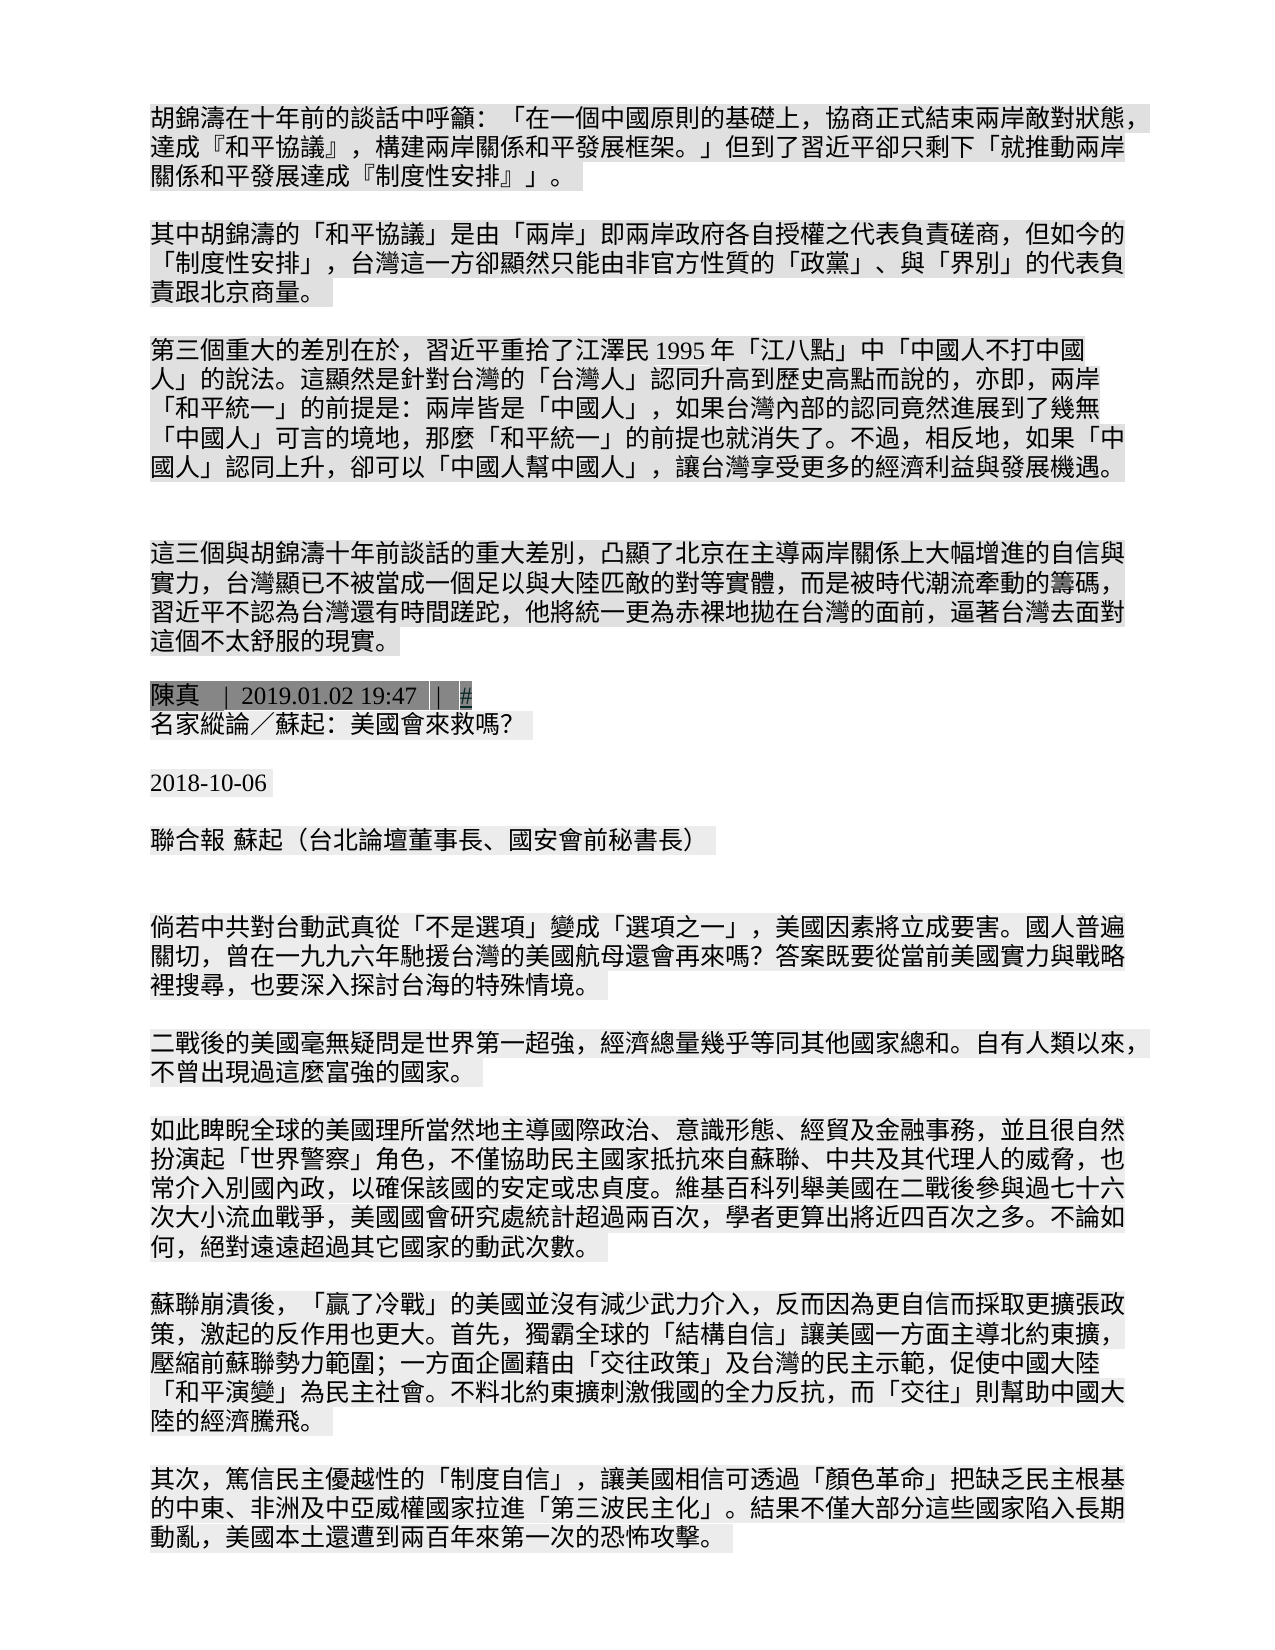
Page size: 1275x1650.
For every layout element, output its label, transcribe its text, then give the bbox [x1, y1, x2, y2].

text 名家縱論／蘇起：美國會來救嗎？ 2018-10-06 聯合報 蘇起（台北論壇董事長、國安會前秘書長） 倘若中共對台動武真從「不是選項」變成「選項之一」，美國因素將立成要害。國人普遍關切，曾在一九九六年馳援台灣的美國航母還會再來嗎？答案既要從當前美國實力與戰略裡搜尋，也要深入探討台海的特殊情境。 二戰後的美國毫無疑問是世界第一超強，經濟總量幾乎等同其他國家總和。自有人類以來，不曾出現過這麼富強的國家。 如此睥睨全球的美國理所當然地主導國際政治、意識形態、經貿及金融事務，並且很自然扮演起「世界警察」角色，不僅協助民主國家抵抗來自蘇聯、中共及其代理人的威脅，也常介入別國內政，以確保該國的安定或忠貞度。維基百科列舉美國在二戰後參與過七十六次大小流血戰爭，美國國會研究處統計超過兩百次，學者更算出將近四百次之多。不論如何，絕對遠遠超過其它國家的動武次數。 蘇聯崩潰後，「贏了冷戰」的美國並沒有減少武力介入，反而因為更自信而採取更擴張政策，激起的反作用也更大。首先，獨霸全球的「結構自信」讓美國一方面主導北約東擴，壓縮前蘇聯勢力範圍；一方面企圖藉由「交往政策」及台灣的民主示範，促使中國大陸「和平演變」為民主社會。不料北約東擴刺激俄國的全力反抗，而「交往」則幫助中國大陸的經濟騰飛。 其次，篤信民主優越性的「制度自信」，讓美國相信可透過「顏色革命」把缺乏民主根基的中東、非洲及中亞威權國家拉進「第三波民主化」。結果不僅大部分這些國家陷入長期動亂，美國本土還遭到兩百年來第一次的恐怖攻擊。 最後，率先邁入高科技化、太空化、匿蹤化的「軍事自信」，讓美國毫無顧忌地踏進阿富汗與伊拉克沙漠，結果贏了戰爭，輸了政治，到今天還沒能脫身。 外媒指稱美軍將在南海軍演，各方關注這場軍演究竟是衝著哪一場選舉；圖為美與日在西太平洋聯合軍演。 （路透資料照） 幾世紀霸權興衰的歷史告訴我們，衰落的關鍵大致有幾。其中最重要的是，霸權國必須經常「獎」、「懲」別國以維持霸主地位，而長期的「獎」與「懲」必然大量消耗霸權的國力，最終導致衰落。 今天的美國似乎再度印證這個歷史的大數據。第一，美國的軍力在甘迺迪總統初期強大到可以同時打贏「兩又半個戰爭」，也就是同時擊敗蘇共、中共及某區域對手（如北韓或北越）。冷戰結束後，大國衝突不再可能，美國的目標就縮成「兩個區域大戰」，如北韓及伊拉克。根據最親近川普總統的傳統基金會研究，近幾年美國軍力由於預算不足及備多力分，已經吃緊到僅能應付「一個區域大戰」。 該項研究還把美軍各軍種戰力分成很強、強、邊際、弱、及很弱等五大類評比。它的結論是整體戰力自二○一六年至今，已從「邊際」滑向「弱」。去年美國十艘航母吃緊到有一整個星期竟沒有任何一艘在全球海上巡弋，是二戰後第一次。去年居然還發生好幾起美軍軍艦撞上商船事件，造成若干官兵傷亡，也是二戰後第一次。 第二，美國財力耗損，縱使不計韓戰、越戰及其他百多戰事，僅僅在阿富汗與伊拉克已分別累積到八千四百億與七千七百億美元的天文數字，平均每星期各燒掉十億美元。同時期的中國大陸快馬加鞭，把經濟總量翻了好幾倍，既超日又趕美。 第三，拖了十七年的阿富汗戰事與十五年的伊拉克戰事，耗費上兆美元及三百萬兵次，直到今天還在歹戲拖棚。連出生於阿富汗戰爭第一年的男丁都能入伍了，戰爭的盡頭還看不到。難怪許多美國民眾雖然認為美國仍須介入國際事務，但對戰爭的態度卻越來越審慎。 川普總統任內作為，諸如大砍援外預算（即少「獎」），只罵人而不打人（即少「懲」），貿易戰不問敵友只問逆差大小等，都顯示他看到了美國衰落的根源，而且抓住了美國人民當下的心情：獨霸自信的失落，固本培元的願望，利己而非利他的對外關係。 瞭解了美國怎樣看自己、看世界，才能探討它怎樣看待台海衝突。（上） 美國出兵援台的決策必然涉及兩個層次。一是政治決策，二是軍事專業的判斷。政治決策前必然會聽取軍事判斷。決策後又由軍事部門來執行。 一九九六年美國派出兩個航母戰鬥群來台灣外海時，政治上正處於前文所說「結構自信」、「制度自信」、「軍事自信」的最高點；軍事上美國航母可以自由進出全世界任何角落。所以華府決策時，心中毫無罣礙。 但明後年的政軍情勢完全不一樣。軍事上美軍有三個重大疑慮。第一，美中在台海的軍力對比已向中共傾斜。美國權威國防智庫蘭德公司三年前就建議航母不要在戰時進入離岸一千浬（保守估計）的西太平洋。去年十二月它的最新研究更首次直陳，「美軍可能在下次戰爭中敗給中共…我國必須加油」。 或許正因如此，已連續調查美國民眾對外交態度四十多年的芝加哥全球事務協會，在五天前公布的最新報告中指出，美國民眾最不樂見的兩大戰爭就是必須對上中共的台海及釣魚台。 第二，中國大陸與台灣近在咫尺，而美國卻遠在天邊。這表示，一，大陸可以結合陸基及海空軍力一起「圍點打援」，而美國卻只能依靠孤懸海上的航母與脆弱到在「開戰初期就可能被癱瘓幾周」的海外基地。 二，美國駐太平洋的航母主力放在加州的聖地牙哥。有鑒於北京動手必定採取突襲方式，措手不及的美國只能調集一小部分的航母，而它們必須先備妥人馬糧草彈藥，並長途跋涉幾天甚至兩星期才能趕到台灣外海。屆時以逸待勞且戰鬥意志較高的解放軍自然擁有較大勝算。這就是為什麼中共對台作戰一直強調「快打速決」或「首戰即決戰」，目的就是要快速造成新的既成事實，讓美國難以翻轉。 CNN引述多位美國國防部官員報導，美國海軍已草擬計畫，建議太平洋艦隊在11月某一周赴南海與台灣海峽一帶執行軍演。圖為美國尼米茲號航母2012年參加環太軍演。 （路透資料照片） 第三，美軍在高科技化及實施募兵以後，對兵員傷亡特別重視。相對於越戰近六萬的死亡人數，阿伊兩戰迄今總共陣亡六千多人，還不到全美一年死於車禍人數的兩成。前總統歐巴馬針對敘利亞化學武器鄭重畫下「紅線」，後來該國使用化武，他卻不予制裁。川普總統嘲笑歐巴馬自食其言，但也只對敘利亞發射飛彈，不派地面部隊。顯見兩人都非常顧慮美軍傷亡。 筆者曾單刀直入問一位退休航母艦長，美國會不會再來救台灣。他答覆，「你知道嗎？一艘航母被擊沉，死亡人數等於一個珍珠港加上一個九一一。」這正是用慘重的美軍傷亡來暗示對援台的高度疑慮。何況很多美國友人認為台灣自己都不肯熱血保台，美國何必犧牲自己的子弟兵？ 面對這麼高的軍事風險，華府的政治決策一定痛苦、漫長並反覆。本文篇幅有限不易詳述，可以確定的是，一端會有人主張傳統的馳援選項；一端也會有人（如中情局主管情勢研判的某前副局長）警告美國不要掉落當年日俄戰爭時帝俄艦隊在對馬海峽遭殲的下場。一邊有人強調台灣對美國的價值；一邊有人根本不在意台灣，如川普自二○○九年至今發過三萬五千多條推特，只有四條提到台灣，遠不如菲律賓的十七次或越南的廿五次。 如果把上述美國必須面對的風險，放進前文所述的美國基本心態（自信受挫、固本培元、利己而不利他）中考量，我們對「美國會不會來救」的答案，還能一廂情願嗎？（下） （作者為台北論壇董事長、前國安會秘書長） [150, 711, 1125, 1553]
text 陳真 | 2019.01.02 19:47 | # [150, 681, 1125, 711]
text 【重磅快評】10年前後3大改變 習近平要台灣逼視統一 2019-01-02 聯合報 主筆室 習近平在告台灣同胞書發表四十周年的談話中，有三個內容值得重視，整體而言，習近平明鬆實緊，他將過去空洞的呼喚，化為具體的步驟，整篇談話更具有時間緊迫感。 整個談話最鮮明的表述與倡議就是「探索『兩制』的『台灣方案』」，這是北京首次將「一國兩制」主張，從口號進入到實踐層次的一次嘗試，習近平旨在表明，「兩制」的內容不是北京單方面的規定，而是由兩岸共同「探索」出來的制度。 「一國兩制」在四十年前告台灣同胞書發表時只有概念，還不存在這個名詞，就像「九二共識」這個詞彙在九二年也並不存在一樣。十年前即「告台灣同胞書」發表三十周年，前任中共總書記胡錦濤發表的《攜手推動兩岸關係和平發展，同心實現中華民族偉大復興》談話，「一國兩制」雖然提出，仍只停留於標題與號召的層次，「一國兩制」意旨為何，仍要回歸葉劍英與鄧小平當年的說法。 其中1981年葉劍英所提出的內涵是「台灣可作為特別行政區，享有高度的自治權，並可保留軍隊」，以及臺灣的社會、經濟制度、生活方式不變，財產私有制也不變。而鄧小平1983年則是來訪的楊力宇教授對談時，再加上「司法終審權」。 由於鄧、葉的元老地位，「一國兩制」的內涵從此即未曾更動，不過，無論葉、鄧，其特色都在於「兩制」的條件是由北京單方授與的，而不是經由兩岸協商，「兩制」中的台灣這一制應該如何，台灣並無真正角色；習近平今天的說法，則是授予台灣對兩制內涵的置喙或修正之權力。 這個倡議，與胡錦濤十年前主張「兩岸可以就在國家尚未統一的特殊情況下的政治關係展開務實探討」，可以相提並論，但前者談的是統一之後的「兩制」下的「台灣方案」，後者卻是統一之前的「政治關係」，兩者卻不可同日而語。這顯示，習近平雖給了台灣統一後的前景置喙的空間，卻不再談統一前的定位，希望加深台灣內部對於統一前景的思索，以及對統一議題的緊迫感。 其次，習近平今天談話的另一重大改變是，兩岸的和平方案不再是兩岸當局負責商談或制定，而是「兩岸各政黨、各界別」所推舉的「代表性人士」出面，而「和平協議」這個更具有對等意涵的法律詞彙也已經全然消失。 胡錦濤在十年前的談話中呼籲：「在一個中國原則的基礎上，協商正式結束兩岸敵對狀態，達成『和平協議』，構建兩岸關係和平發展框架。」但到了習近平卻只剩下「就推動兩岸關係和平發展達成『制度性安排』」。 其中胡錦濤的「和平協議」是由「兩岸」即兩岸政府各自授權之代表負責磋商，但如今的「制度性安排」，台灣這一方卻顯然只能由非官方性質的「政黨」、與「界別」的代表負責跟北京商量。 第三個重大的差別在於，習近平重拾了江澤民1995年「江八點」中「中國人不打中國人」的說法。這顯然是針對台灣的「台灣人」認同升高到歷史高點而說的，亦即，兩岸「和平統一」的前提是：兩岸皆是「中國人」，如果台灣內部的認同竟然進展到了幾無「中國人」可言的境地，那麼「和平統一」的前提也就消失了。不過，相反地，如果「中國人」認同上升，卻可以「中國人幫中國人」，讓台灣享受更多的經濟利益與發展機遇。 這三個與胡錦濤十年前談話的重大差別，凸顯了北京在主導兩岸關係上大幅增進的自信與實力，台灣顯已不被當成一個足以與大陸匹敵的對等實體，而是被時代潮流牽動的籌碼，習近平不認為台灣還有時間蹉跎，他將統一更為赤裸地拋在台灣的面前，逼著台灣去面對這個不太舒服的現實。 [150, 75, 1125, 656]
